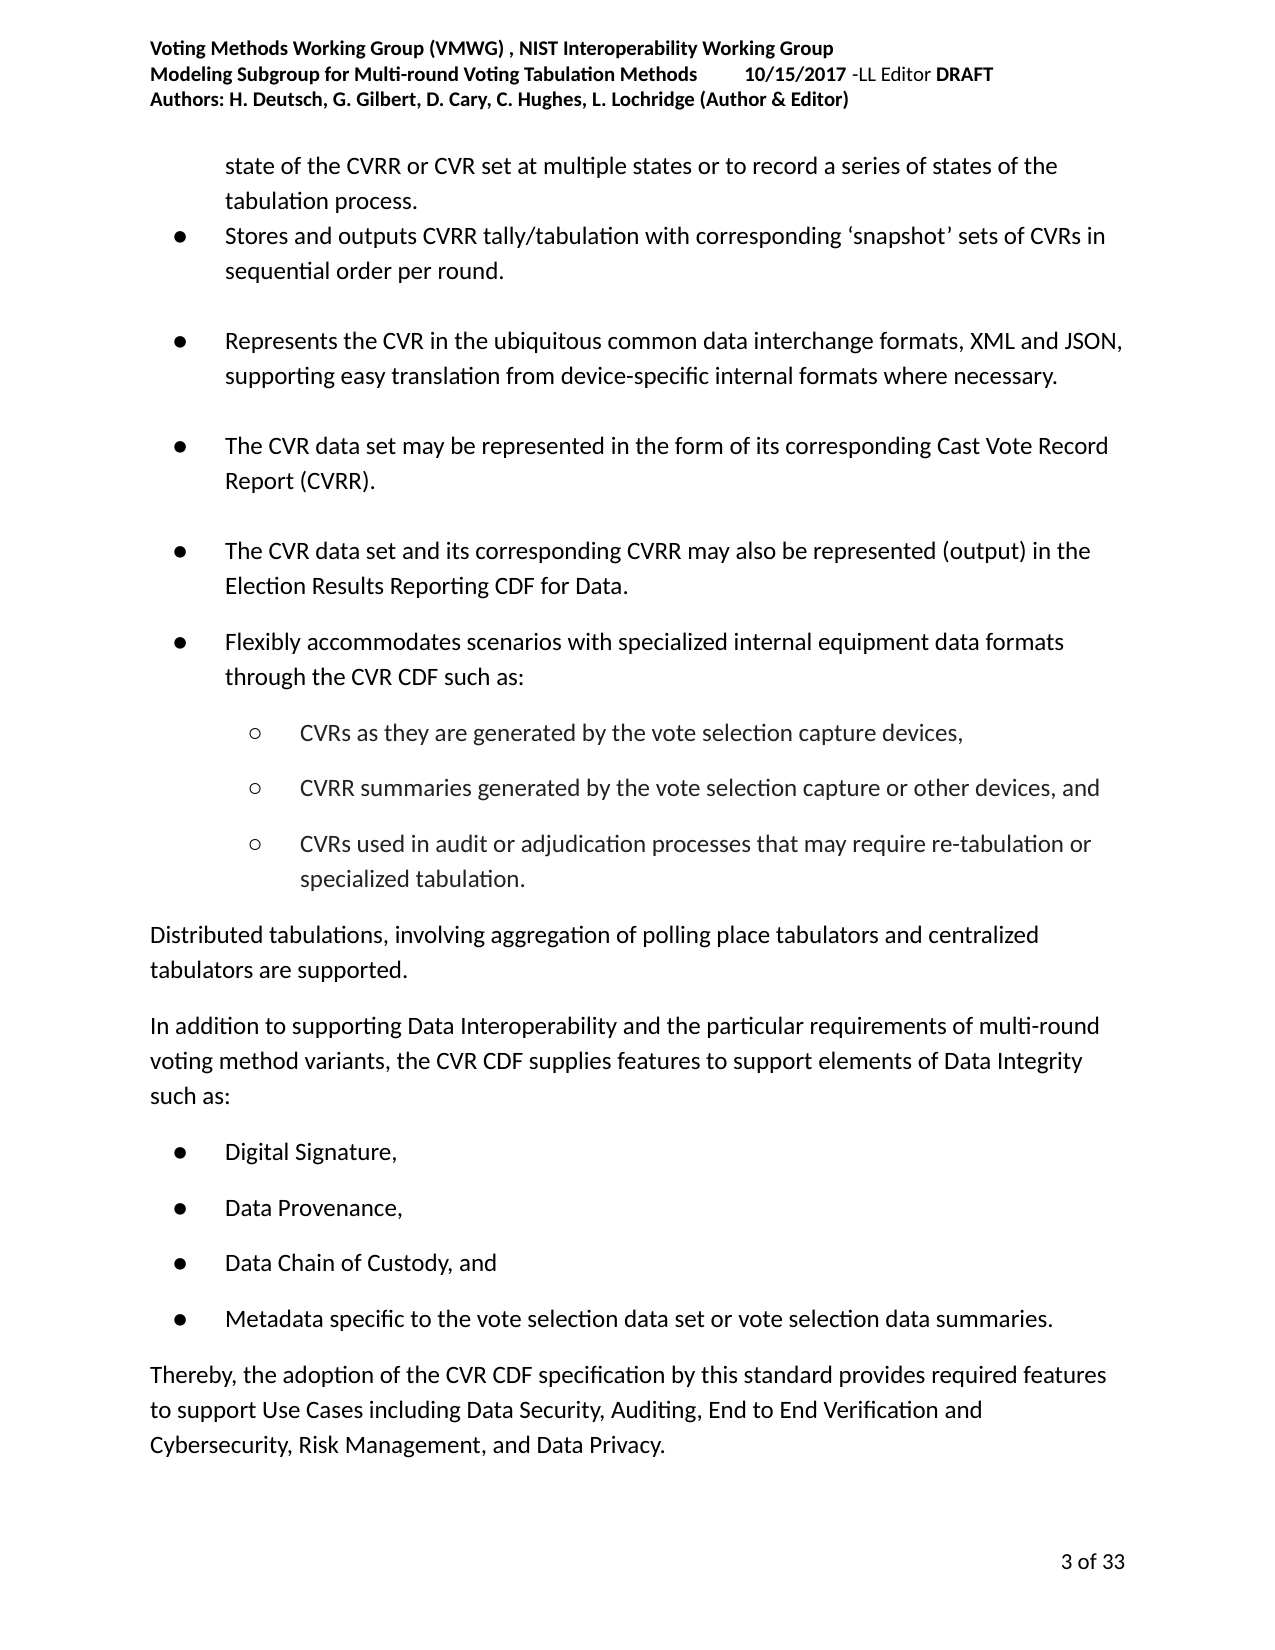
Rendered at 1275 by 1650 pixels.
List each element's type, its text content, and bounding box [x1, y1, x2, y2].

text In addition to supporting Data Interoperability and the particular requirements of multi-round voting method variants, the CVR CDF supplies features to support elements of Data Integrity such as: [150, 1010, 1125, 1111]
list Digital Signature, [187, 1136, 1125, 1166]
list Represents the CVR in the ubiquitous common data interchange formats, XML and JSON, supporting easy translation from device-specific internal formats where necessary. [187, 325, 1125, 391]
list CVRs as they are generated by the vote selection capture devices, [262, 717, 1125, 747]
list CVRR summaries generated by the vote selection capture or other devices, and [262, 772, 1125, 803]
list The CVR data set and its corresponding CVRR may also be represented (output) in the Election Results Reporting CDF for Data. [187, 535, 1125, 601]
list Data Provenance, [187, 1192, 1125, 1222]
text Distributed tabulations, involving aggregation of polling place tabulators and centralized tabulators are supported. [150, 919, 1125, 985]
list CVRs used in audit or adjudication processes that may require re-tabulation or specialized tabulation. [262, 828, 1125, 894]
list The CVR data set may be represented in the form of its corresponding Cast Vote Record Report (CVRR). [187, 430, 1125, 496]
list Metadata specific to the vote selection data set or vote selection data summaries. [187, 1303, 1125, 1334]
list Data Chain of Custody, and [187, 1247, 1125, 1278]
text Thereby, the adoption of the CVR CDF specification by this standard provides required features to support Use Cases including Data Security, Auditing, End to End Verification and Cybersecurity, Risk Management, and Data Privacy. [150, 1359, 1125, 1460]
list state of the CVRR or CVR set at multiple states or to record a series of states of the tabulation process. [187, 150, 1125, 216]
list Flexibly accommodates scenarios with specialized internal equipment data formats through the CVR CDF such as: [187, 626, 1125, 691]
list Stores and outputs CVRR tally/tabulation with corresponding ‘snapshot’ sets of CVRs in sequential order per round. [187, 220, 1125, 286]
